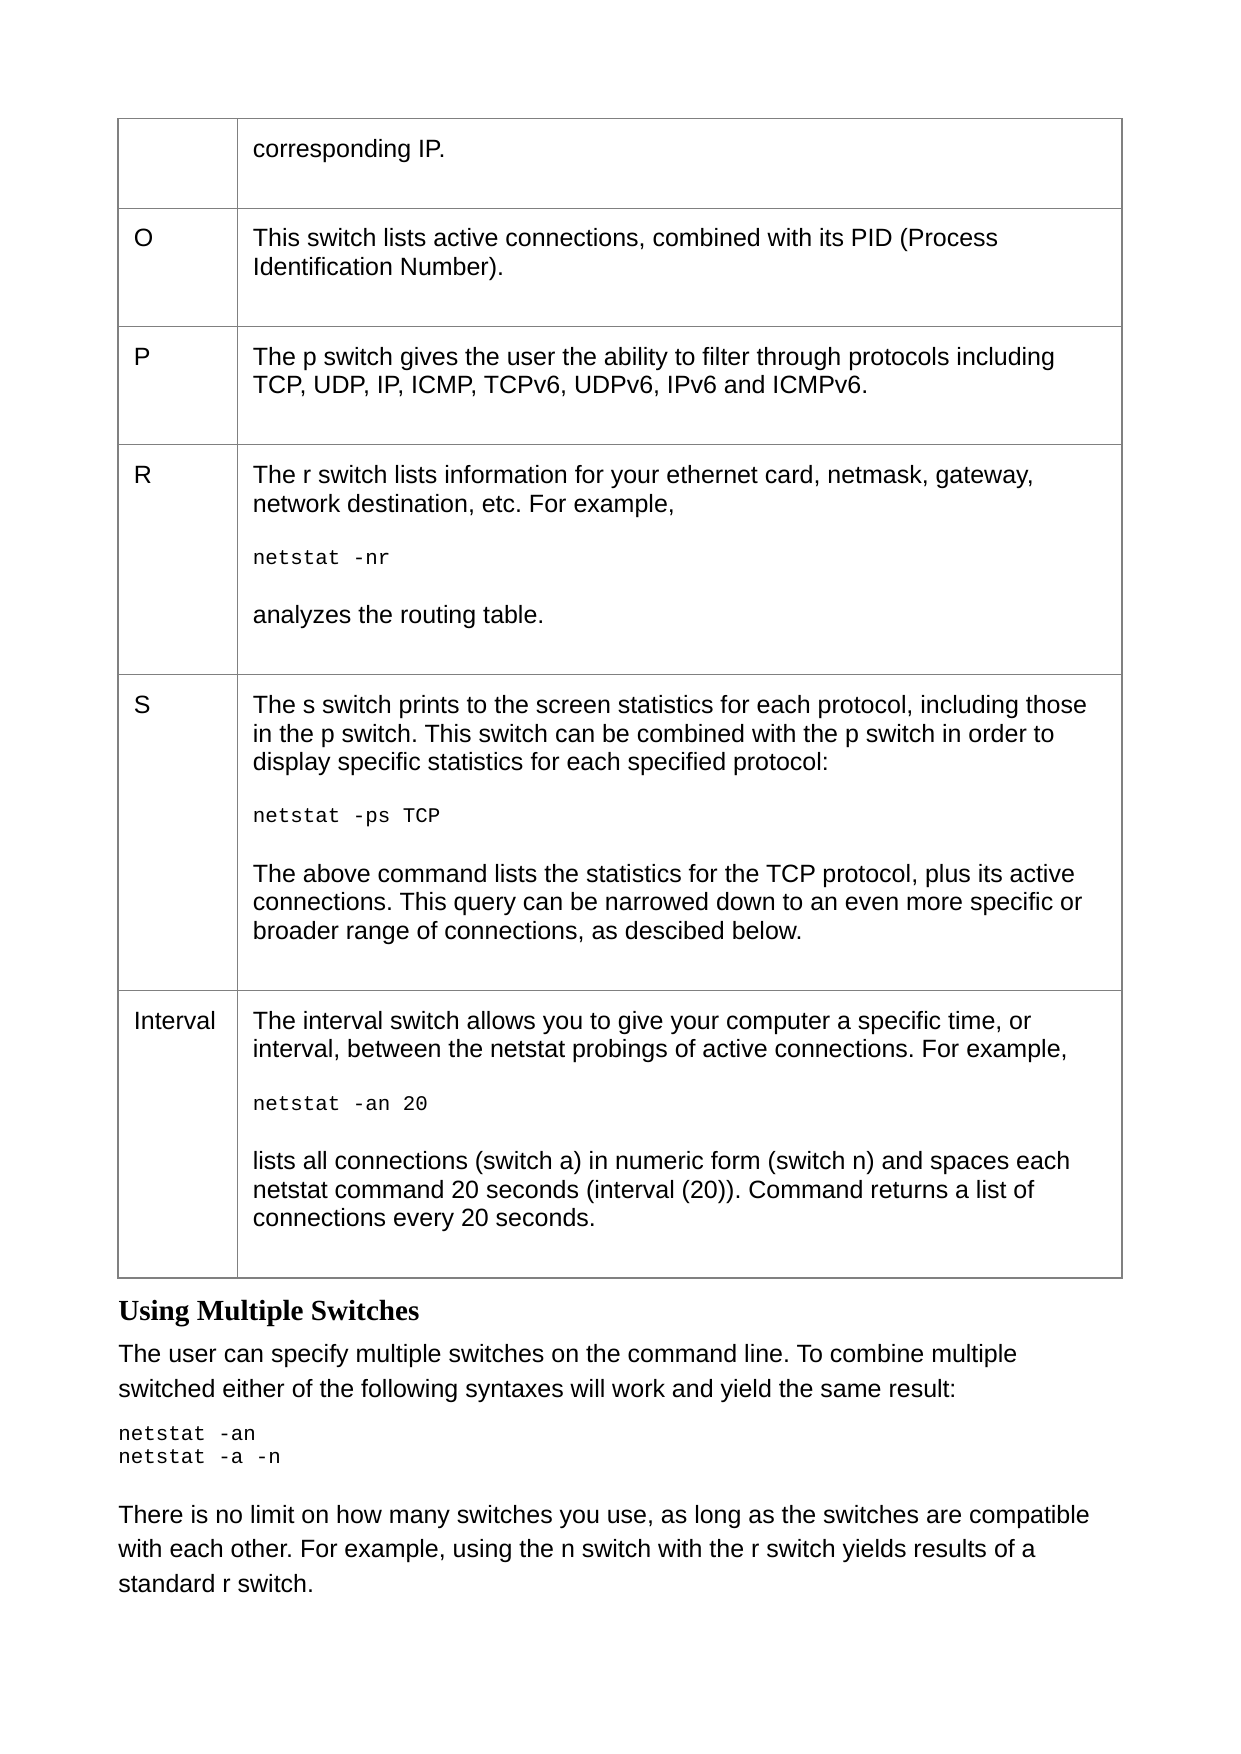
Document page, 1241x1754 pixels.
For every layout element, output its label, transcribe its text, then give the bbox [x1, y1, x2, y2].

table_cell Interval [119, 991, 237, 1277]
table_cell The s switch prints to the screen statistics for each protocol, including those in the p switch. This switch can be combined with the p switch in order to display specific statistics for each specified protocol: netstat -ps TCP The above command lists the statistics for the TCP protocol, plus its active connections. This query can be narrowed down to an even more specific or broader range of connections, as descibed below. [238, 675, 1121, 990]
text netstat -an [118, 1423, 1122, 1447]
text The user can specify multiple switches on the command line. To combine multiple switched either of the following syntaxes will work and yield the same result: [118, 1339, 1122, 1403]
table_cell This switch lists active connections, combined with its PID (Process Identification Number). [238, 209, 1121, 326]
text netstat -a -n [118, 1447, 1122, 1470]
table_cell The r switch lists information for your ethernet card, netmask, gateway, network destination, etc. For example, netstat -nr analyzes the routing table. [238, 445, 1121, 674]
table_cell O [119, 209, 237, 326]
table_cell S [119, 675, 237, 990]
table_cell P [119, 327, 237, 444]
table_cell [119, 119, 237, 208]
table_cell The p switch gives the user the ability to filter through protocols including TCP, UDP, IP, ICMP, TCPv6, UDPv6, IPv6 and ICMPv6. [238, 327, 1121, 444]
text There is no limit on how many switches you use, as long as the switches are compatible with each other. For example, using the n switch with the r switch yields results of a standard r switch. [118, 1500, 1122, 1597]
table_cell The interval switch allows you to give your computer a specific time, or interval, between the netstat probings of active connections. For example, netstat -an 20 lists all connections (switch a) in numeric form (switch n) and spaces each netstat command 20 seconds (interval (20)). Command returns a list of connections every 20 seconds. [238, 991, 1121, 1277]
table_cell R [119, 445, 237, 674]
subtitle Using Multiple Switches [118, 1293, 1122, 1327]
table_cell corresponding IP. [238, 119, 1121, 208]
